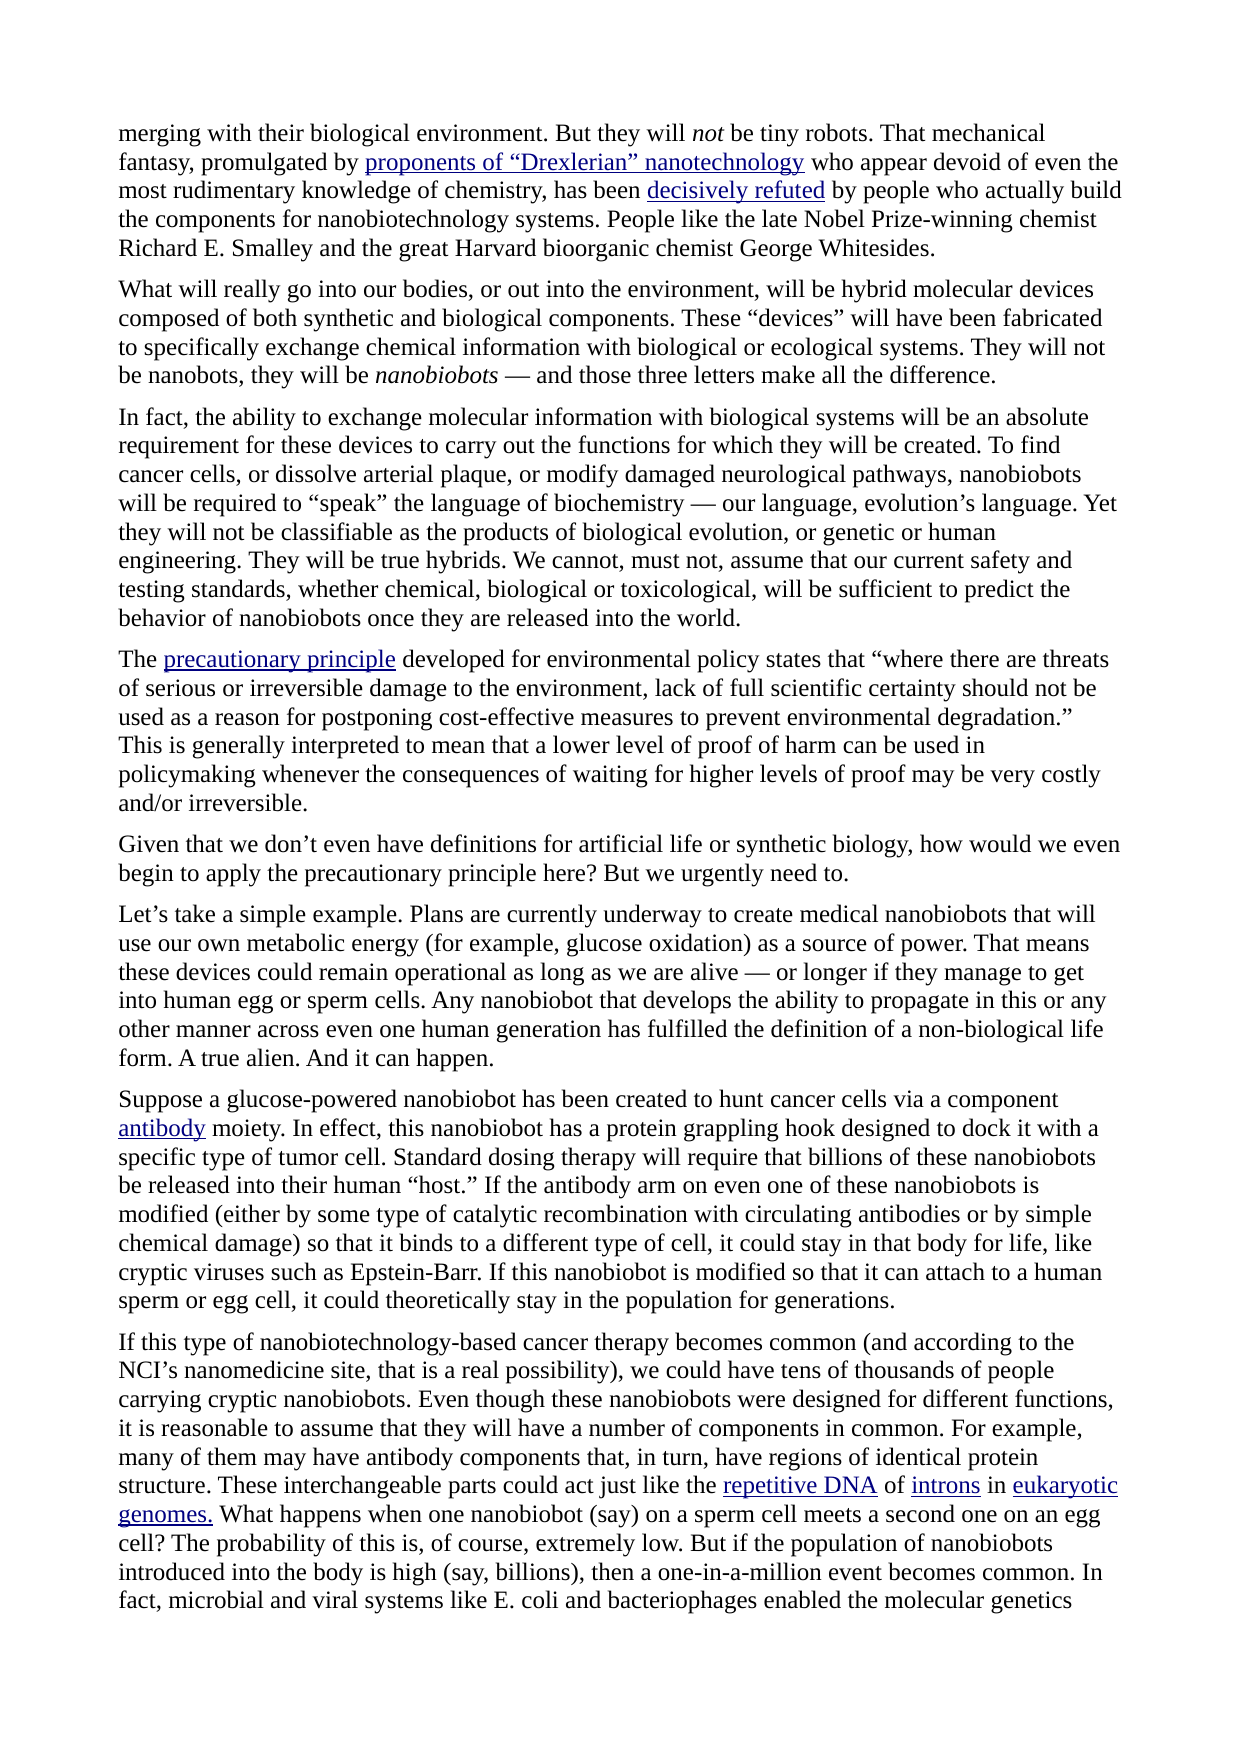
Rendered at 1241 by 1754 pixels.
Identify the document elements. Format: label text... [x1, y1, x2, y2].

text Suppose a glucose-powered nanobiobot has been created to hunt cancer cells via a component antibody moiety. In effect, this nanobiobot has a protein grappling hook designed to dock it with a specific type of tumor cell. Standard dosing therapy will require that billions of these nanobiobots be released into their human “host.” If the antibody arm on even one of these nanobiobots is modified (either by some type of catalytic recombination with circulating antibodies or by simple chemical damage) so that it binds to a different type of cell, it could stay in that body for life, like cryptic viruses such as Epstein-Barr. If this nanobiobot is modified so that it can attach to a human sperm or egg cell, it could theoretically stay in the population for generations. [118, 1084, 1122, 1314]
text What will really go into our bodies, or out into the environment, will be hybrid molecular devices composed of both synthetic and biological components. These “devices” will have been fabricated to specifically exchange chemical information with biological or ecological systems. They will not be nanobots, they will be nanobiobots — and those three letters make all the difference. [118, 274, 1122, 389]
text If this type of nanobiotechnology-based cancer therapy becomes common (and according to the NCI’s nanomedicine site, that is a real possibility), we could have tens of thousands of people carrying cryptic nanobiobots. Even though these nanobiobots were designed for different functions, it is reasonable to assume that they will have a number of components in common. For example, many of them may have antibody components that, in turn, have regions of identical protein structure. These interchangeable parts could act just like the repetitive DNA of introns in eukaryotic genomes. What happens when one nanobiobot (say) on a sperm cell meets a second one on an egg cell? The probability of this is, of course, extremely low. But if the population of nanobiobots introduced into the body is high (say, billions), then a one-in-a-million event becomes common. In fact, microbial and viral systems like E. coli and bacteriophages enabled the molecular genetics [118, 1327, 1122, 1614]
text Given that we don’t even have definitions for artificial life or synthetic biology, how would we even begin to apply the precautionary principle here? But we urgently need to. [118, 829, 1122, 887]
text merging with their biological environment. But they will not be tiny robots. That mechanical fantasy, promulgated by proponents of “Drexlerian” nanotechnology who appear devoid of even the most rudimentary knowledge of chemistry, has been decisively refuted by people who actually build the components for nanobiotechnology systems. People like the late Nobel Prize-winning chemist Richard E. Smalley and the great Harvard bioorganic chemist George Whitesides. [118, 118, 1122, 262]
text Let’s take a simple example. Plans are currently underway to create medical nanobiobots that will use our own metabolic energy (for example, glucose oxidation) as a source of power. That means these devices could remain operational as long as we are alive — or longer if they manage to get into human egg or sperm cells. Any nanobiobot that develops the ability to propagate in this or any other manner across even one human generation has fulfilled the definition of a non-biological life form. A true alien. And it can happen. [118, 899, 1122, 1072]
text In fact, the ability to exchange molecular information with biological systems will be an absolute requirement for these devices to carry out the functions for which they will be created. To find cancer cells, or dissolve arterial plaque, or modify damaged neurological pathways, nanobiobots will be required to “speak” the language of biochemistry — our language, evolution’s language. Yet they will not be classifiable as the products of biological evolution, or genetic or human engineering. They will be true hybrids. We cannot, must not, assume that our current safety and testing standards, whether chemical, biological or toxicological, will be sufficient to predict the behavior of nanobiobots once they are released into the world. [118, 402, 1122, 632]
text The precautionary principle developed for environmental policy states that “where there are threats of serious or irreversible damage to the environment, lack of full scientific certainty should not be used as a reason for postponing cost-effective measures to prevent environmental degradation.” This is generally interpreted to mean that a lower level of proof of harm can be used in policymaking whenever the consequences of waiting for higher levels of proof may be very costly and/or irreversible. [118, 644, 1122, 817]
